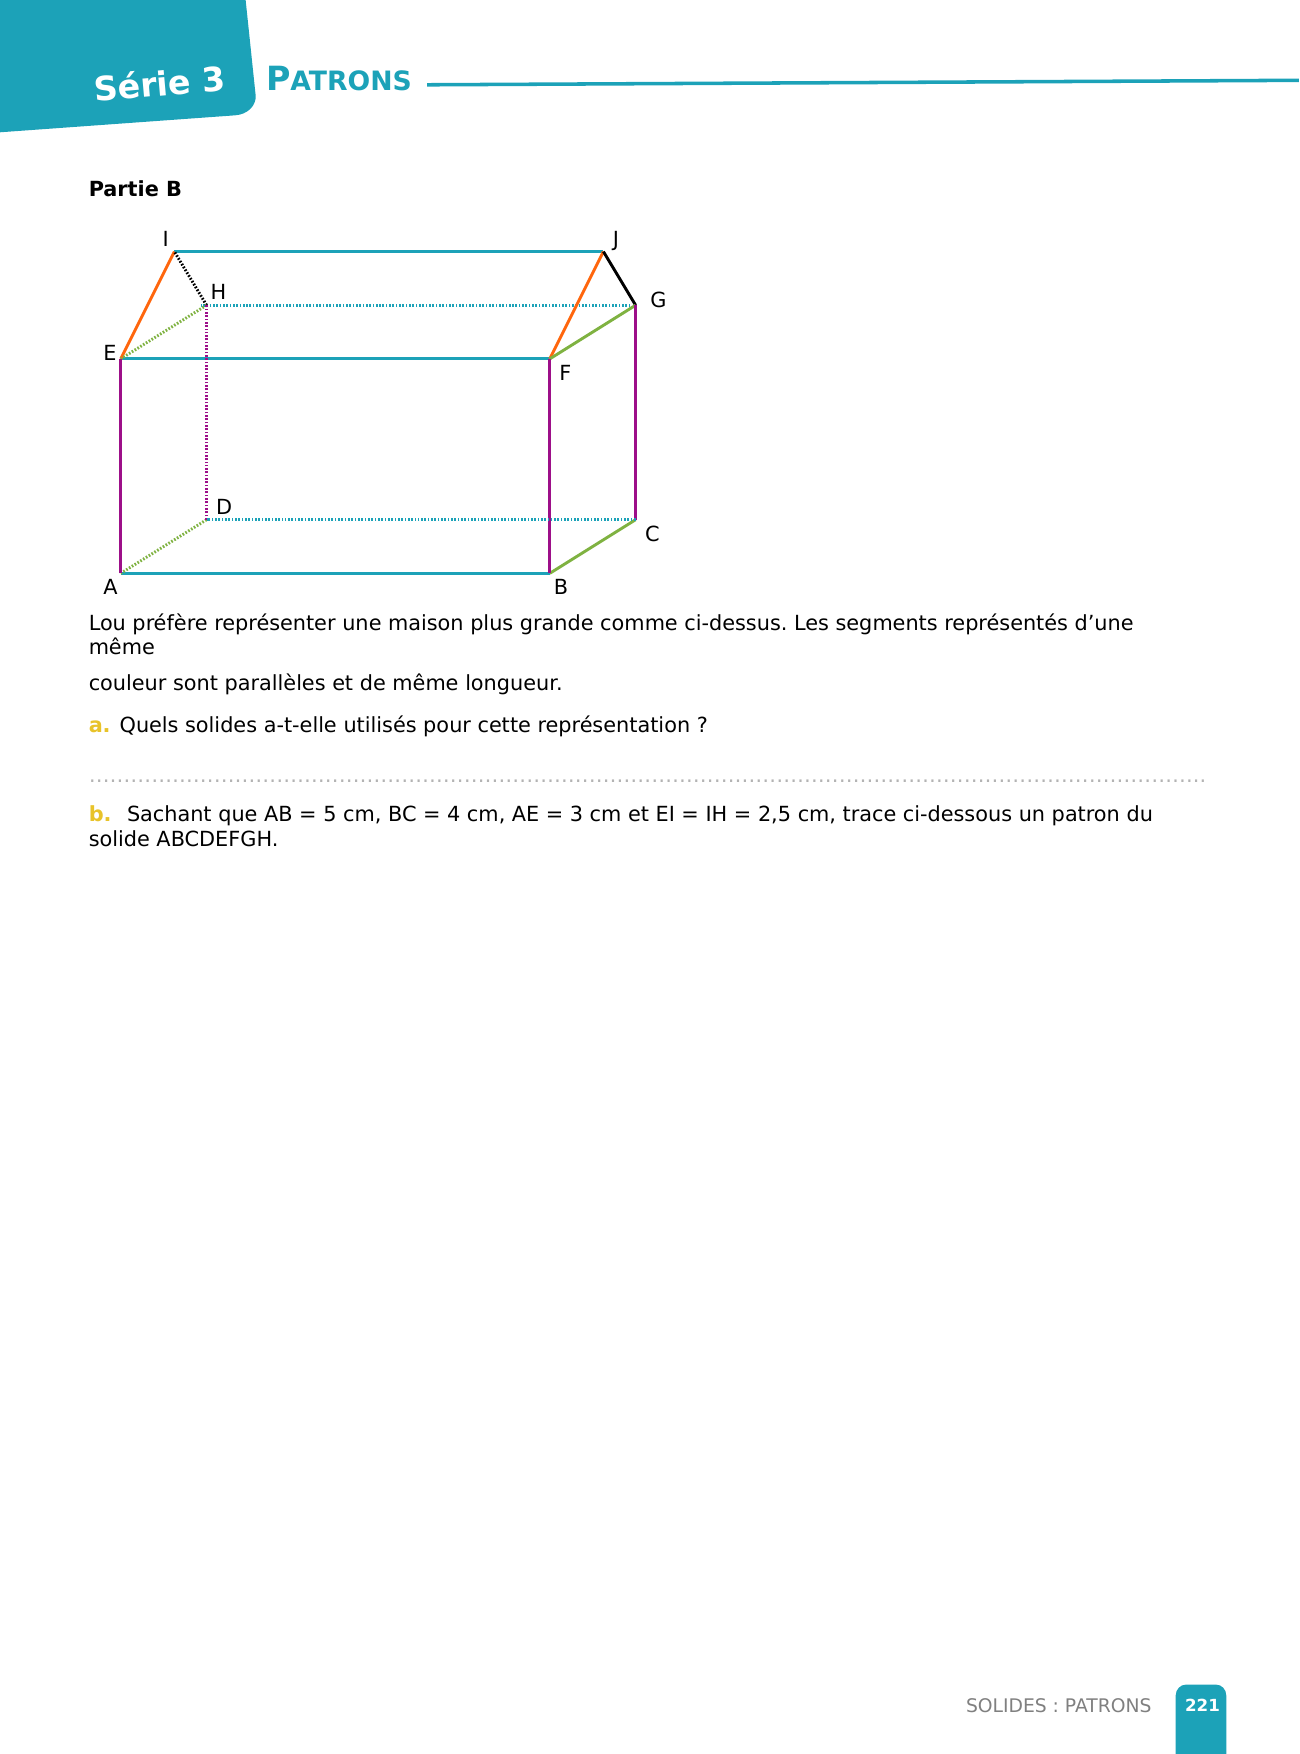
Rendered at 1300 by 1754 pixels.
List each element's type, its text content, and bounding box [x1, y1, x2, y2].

subtitle Lou préfère représenter une maison plus grande comme ci-dessus. Les segments représentés d’une même [88, 611, 1205, 659]
list Sachant que AB = 5 cm, BC = 4 cm, AE = 3 cm et EI = IH = 2,5 cm, trace ci-dessous un patron du solide ABCDEFGH. [88, 802, 1211, 851]
subtitle couleur sont parallèles et de même longueur. [88, 671, 1205, 696]
text …………………………………………………………………………………………………………………………………………….. [88, 749, 1211, 791]
list Quels solides a-t-elle utilisés pour cette représentation ? [88, 713, 1211, 738]
subtitle Partie B [88, 177, 1205, 201]
